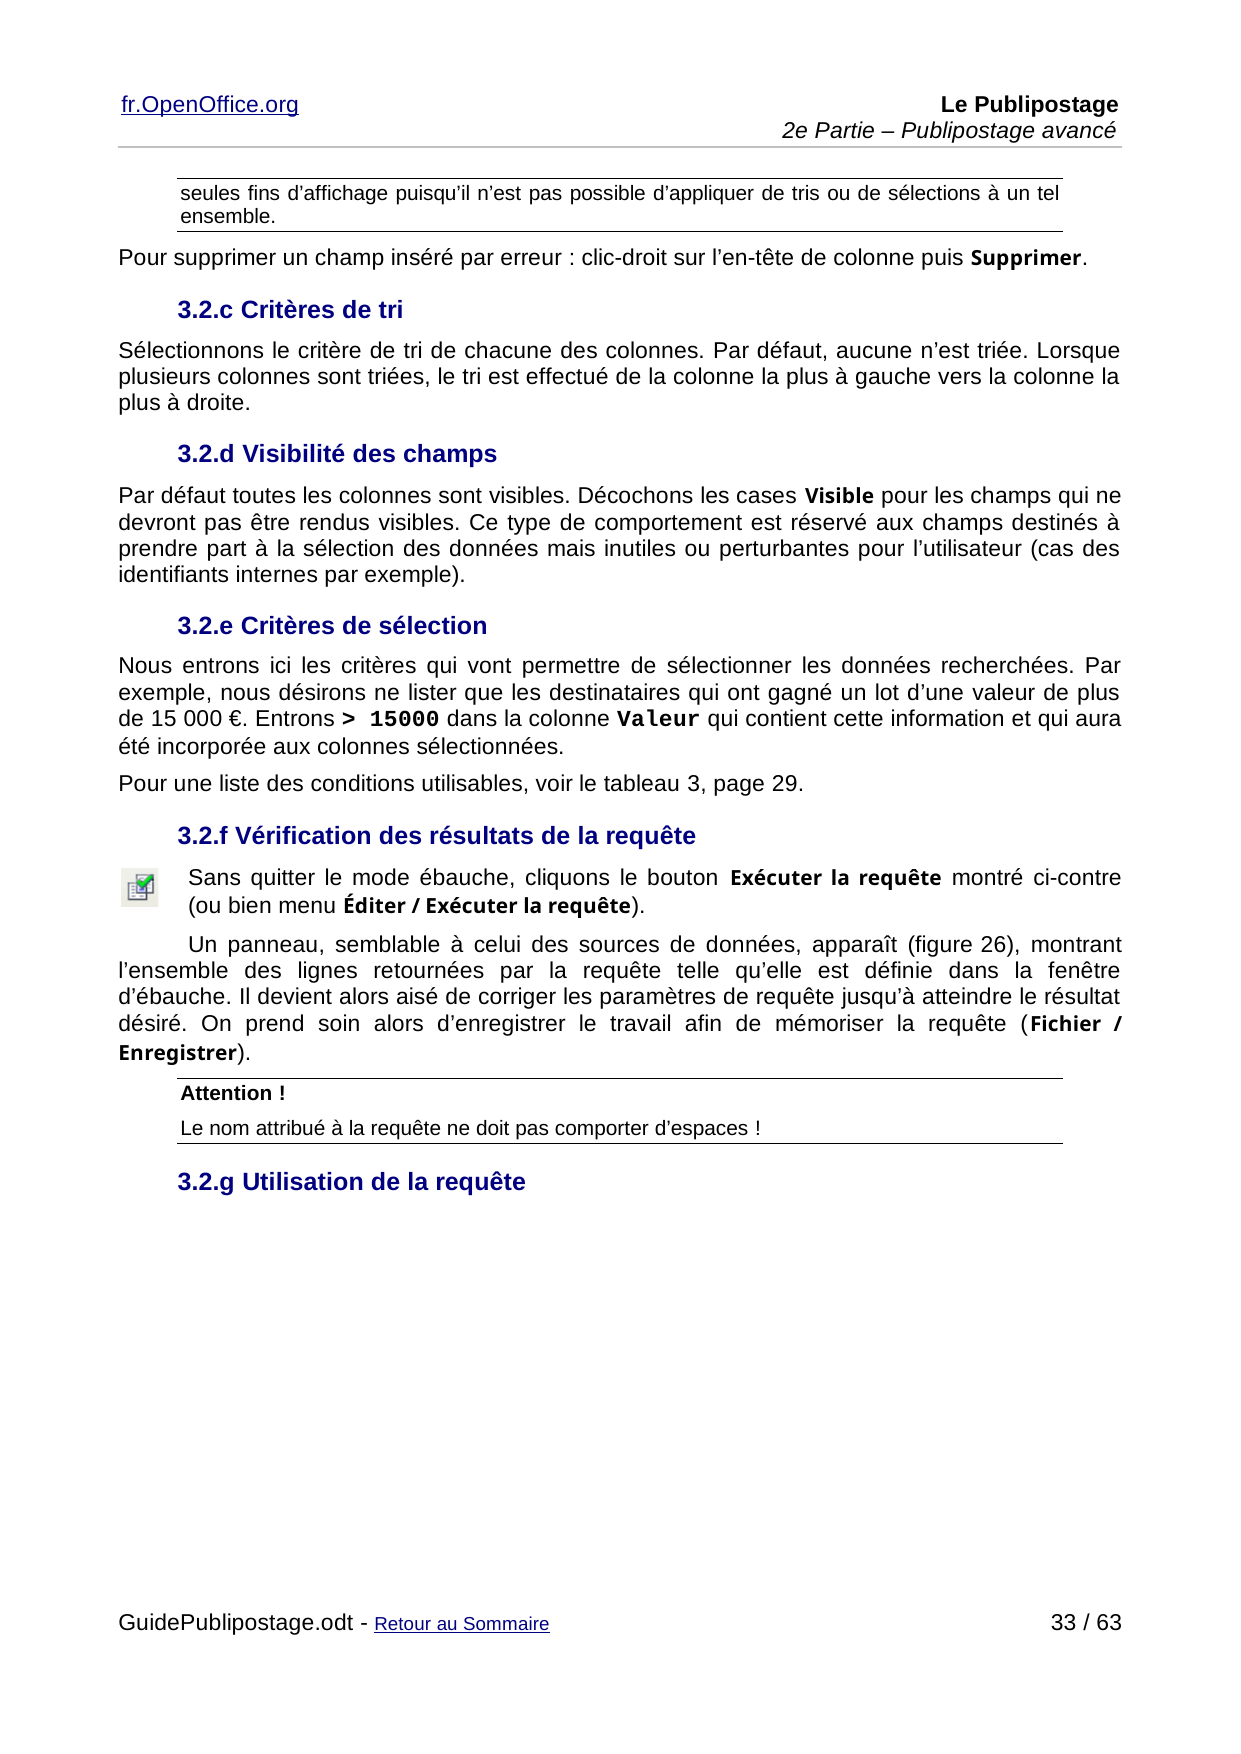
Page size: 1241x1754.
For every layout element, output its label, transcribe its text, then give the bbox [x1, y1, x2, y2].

text Pour supprimer un champ inséré par erreur : clic-droit sur l’en-tête de colonne puis Supprimer. [118, 243, 1122, 271]
subtitle Critères de sélection [177, 612, 1122, 640]
text seules fins d’affichage puisqu’il n’est pas possible d’appliquer de tris ou de sélections à un tel ensemble. [177, 179, 1063, 231]
picture [121, 868, 159, 907]
text Sélectionnons le critère de tri de chacune des colonnes. Par défaut, aucune n’est triée. Lorsque plusieurs colonnes sont triées, le tri est effectué de la colonne la plus à gauche vers la colonne la plus à droite. [118, 337, 1122, 415]
text Par défaut toutes les colonnes sont visibles. Décochons les cases Visible pour les champs qui ne devront pas être rendus visibles. Ce type de comportement est réservé aux champs destinés à prendre part à la sélection des données mais inutiles ou perturbantes pour l’utilisateur (cas des identifiants internes par exemple). [118, 481, 1122, 587]
text Attention ! [177, 1079, 1063, 1105]
text Le nom attribué à la requête ne doit pas comporter d’espaces ! [177, 1113, 1063, 1143]
subtitle Utilisation de la requête [177, 1168, 1122, 1196]
text Sans quitter le mode ébauche, cliquons le bouton Exécuter la requête montré ci-contre (ou bien menu Éditer / Exécuter la requête). [118, 862, 1122, 919]
subtitle Visibilité des champs [177, 440, 1122, 468]
text Un panneau, semblable à celui des sources de données, apparaît (figure 26), montrant l’ensemble des lignes retournées par la requête telle qu’elle est définie dans la fenêtre d’ébauche. Il devient alors aisé de corriger les paramètres de requête jusqu’à atteindre le résultat désiré. On prend soin alors d’enregistrer le travail afin de mémoriser la requête (Fichier / Enregistrer). [118, 931, 1122, 1066]
subtitle Critères de tri [177, 296, 1122, 324]
text Nous entrons ici les critères qui vont permettre de sélectionner les données recherchées. Par exemple, nous désirons ne lister que les destinataires qui ont gagné un lot d’une valeur de plus de 15 000 €. Entrons > 15000 dans la colonne Valeur qui contient cette information et qui aura été incorporée aux colonnes sélectionnées. [118, 653, 1122, 759]
text Pour une liste des conditions utilisables, voir le tableau 3, page 29. [118, 771, 1122, 797]
subtitle Vérification des résultats de la requête [177, 822, 1122, 850]
